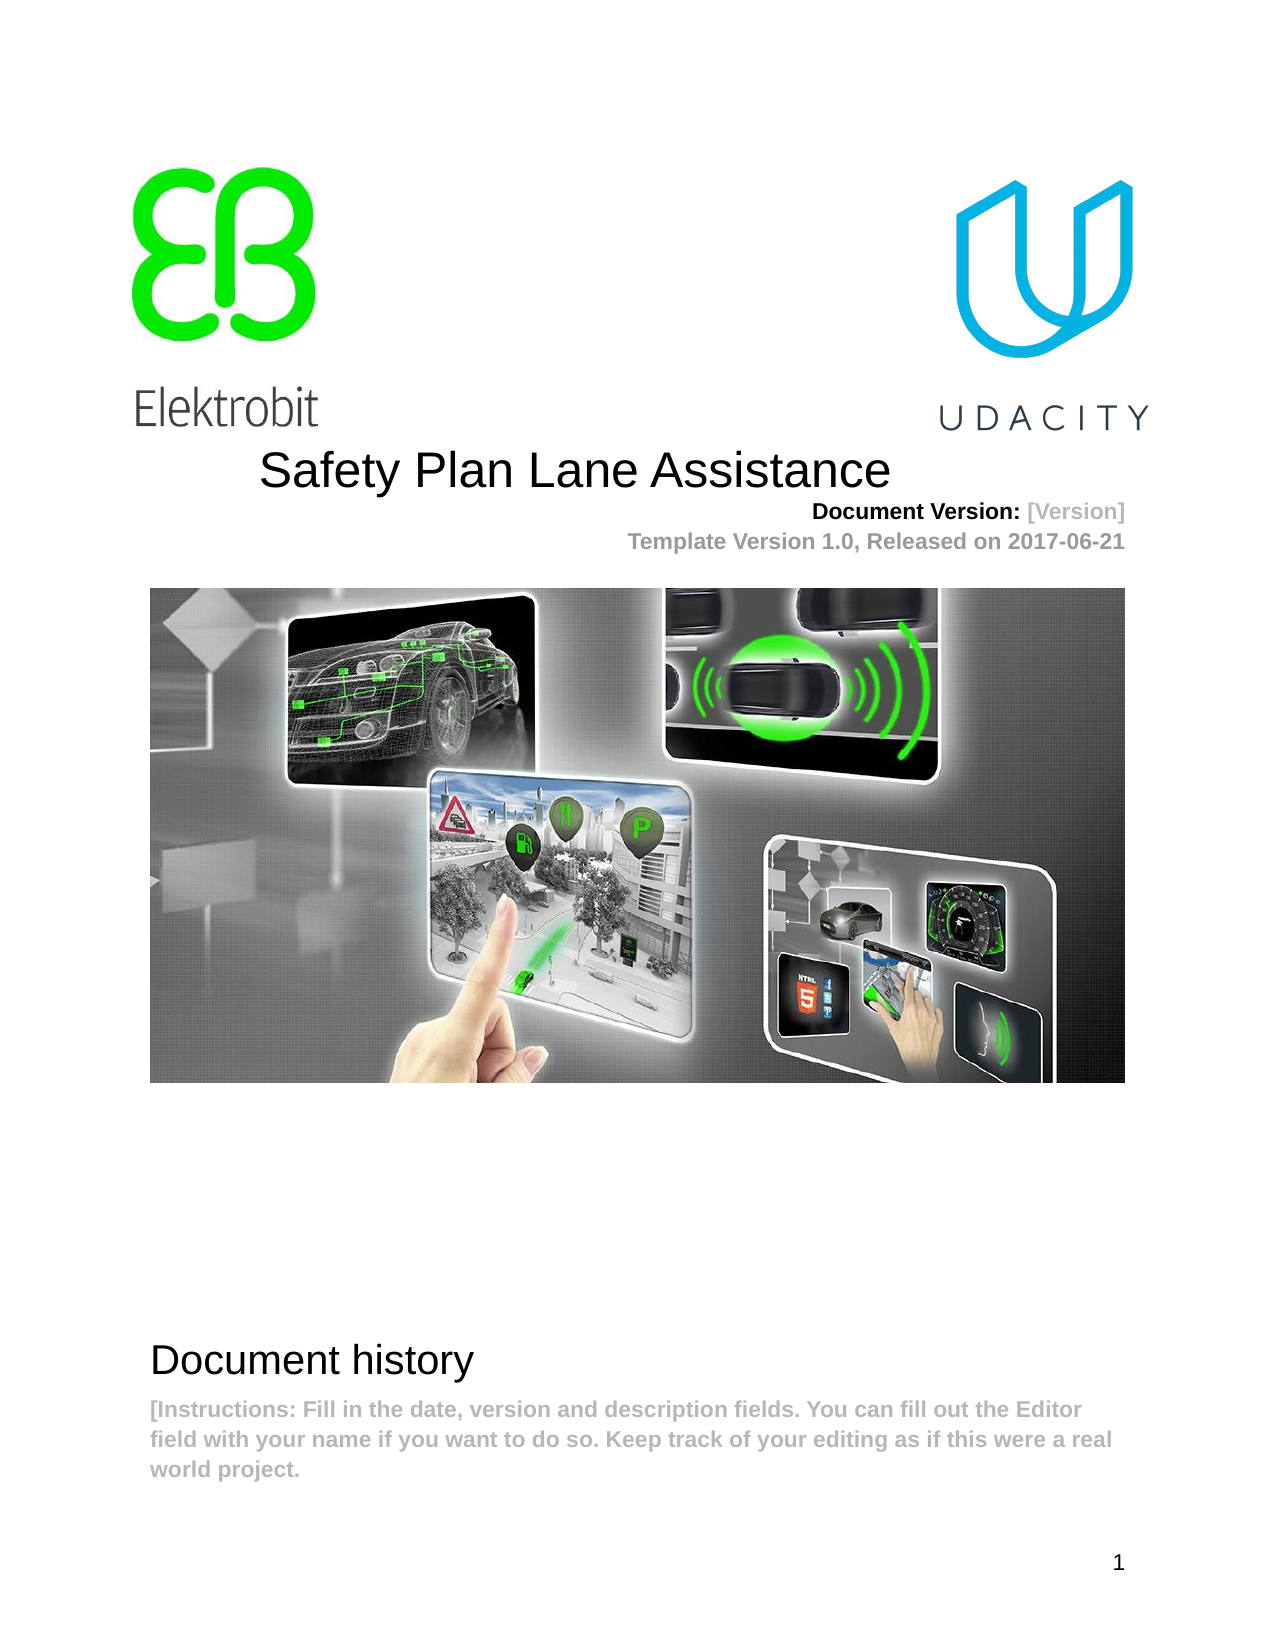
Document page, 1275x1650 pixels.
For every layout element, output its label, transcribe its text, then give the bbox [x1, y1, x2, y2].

title Safety Plan Lane Assistance [150, 440, 1125, 498]
picture [150, 588, 1125, 1083]
text Template Version 1.0, Released on 2017-06-21 [150, 528, 1125, 554]
picture [131, 167, 319, 427]
text Document Version: [Version] [150, 498, 1125, 524]
text [Instructions: Fill in the date, version and description fields. You can fill out the Editor field with your name if you want to do so. Keep track of your editing as if this were a real world project. [150, 1396, 1125, 1483]
picture [920, 150, 1143, 461]
subtitle Document history [150, 1335, 1125, 1383]
